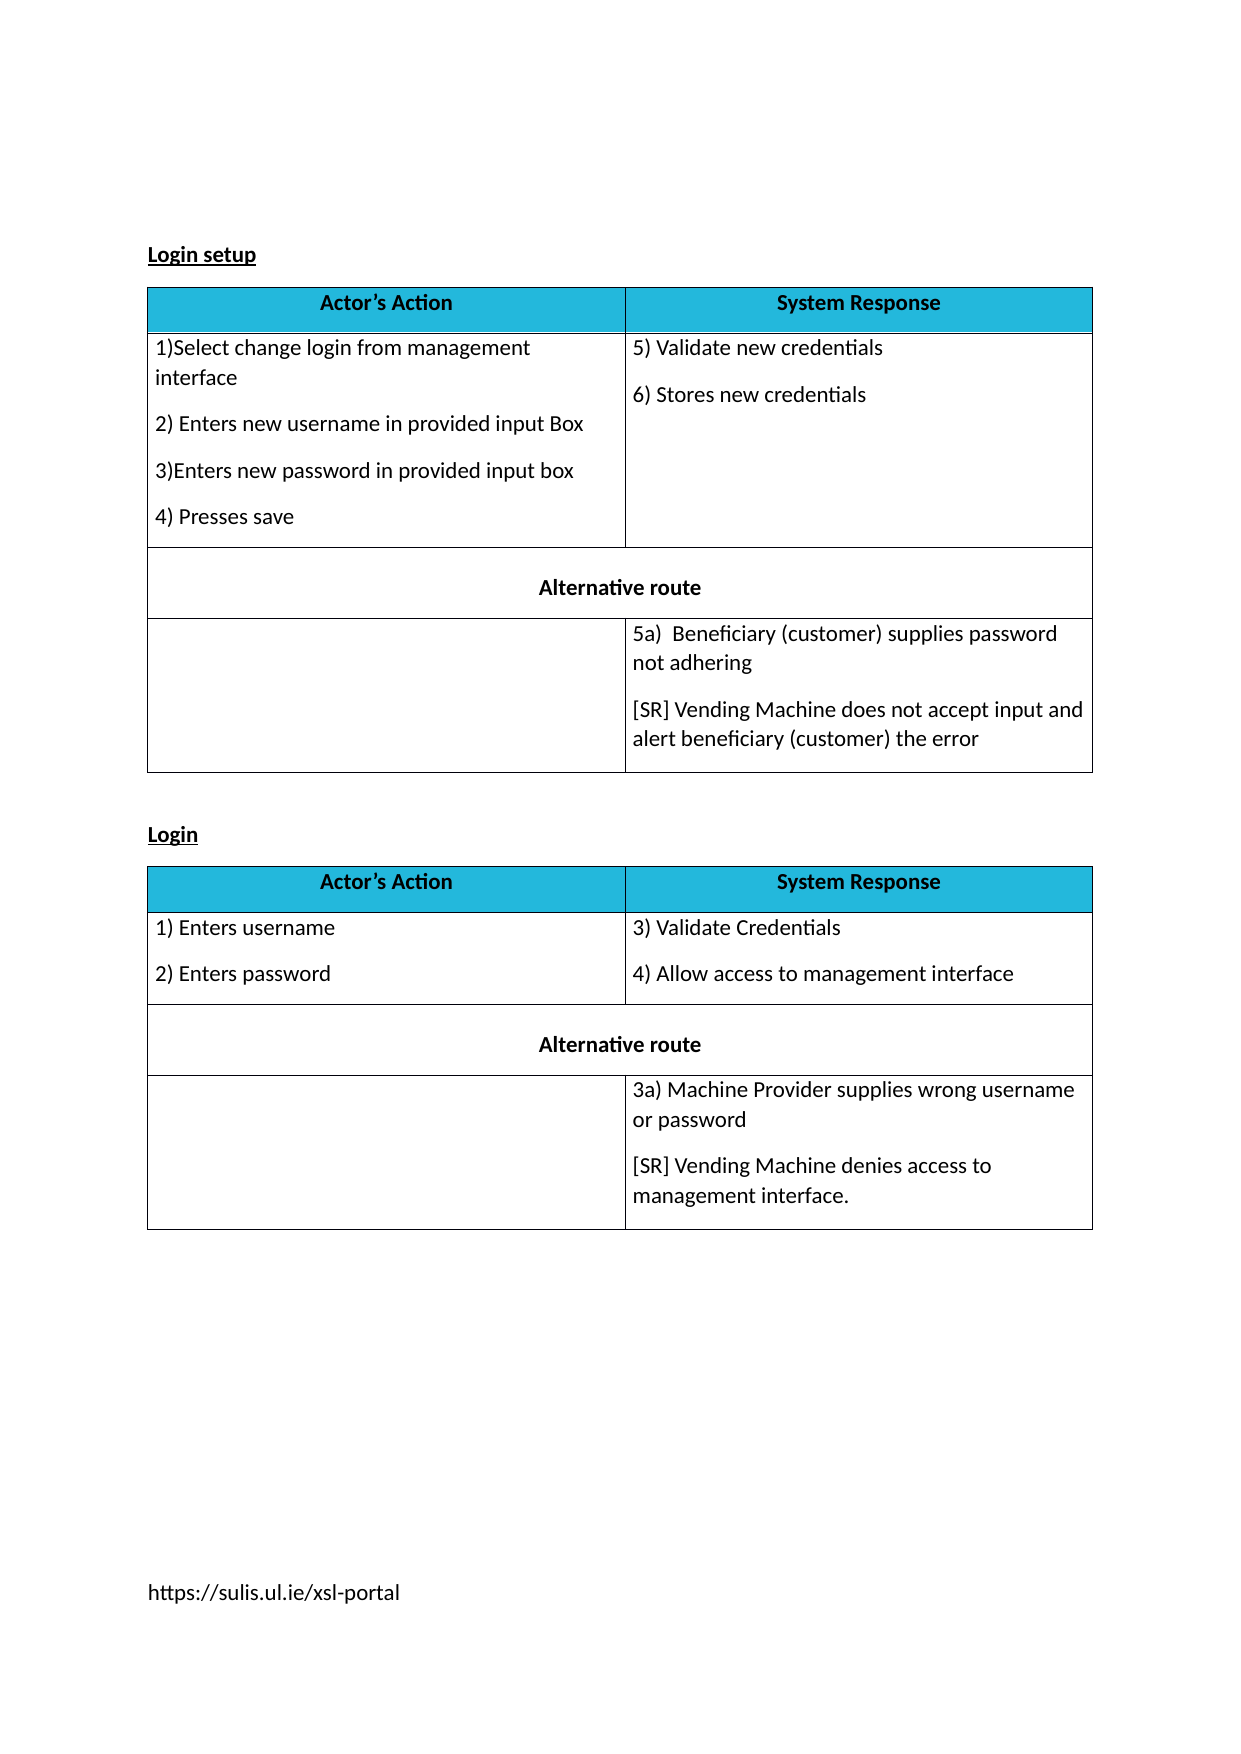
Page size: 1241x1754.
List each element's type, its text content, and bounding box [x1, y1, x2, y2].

table_cell 1)Select change login from management interface 2) Enters new username in provided input Box 3)Enters new password in provided input box 4) Presses save [148, 334, 625, 547]
table_header System Response [626, 288, 1092, 332]
text Login [148, 820, 1093, 848]
table_header Actor’s Action [148, 288, 625, 332]
table_cell Alternative route [148, 548, 1092, 618]
table_cell 3a) Machine Provider supplies wrong username or password [SR] Vending Machine denies access to management interface. [626, 1076, 1092, 1229]
table_cell [148, 619, 625, 772]
table_cell 3) Validate Credentials 4) Allow access to management interface [626, 913, 1092, 1004]
table_cell Alternative route [148, 1005, 1092, 1074]
table_cell [148, 1076, 625, 1229]
table_cell 5) Validate new credentials 6) Stores new credentials [626, 334, 1092, 547]
table_cell 5a) Beneficiary (customer) supplies password not adhering [SR] Vending Machine does not accept input and alert beneficiary (customer) the error [626, 619, 1092, 772]
table_header Actor’s Action [148, 867, 625, 912]
text Login setup [148, 240, 1093, 268]
table_header System Response [626, 867, 1092, 912]
table_cell 1) Enters username 2) Enters password [148, 913, 625, 1004]
